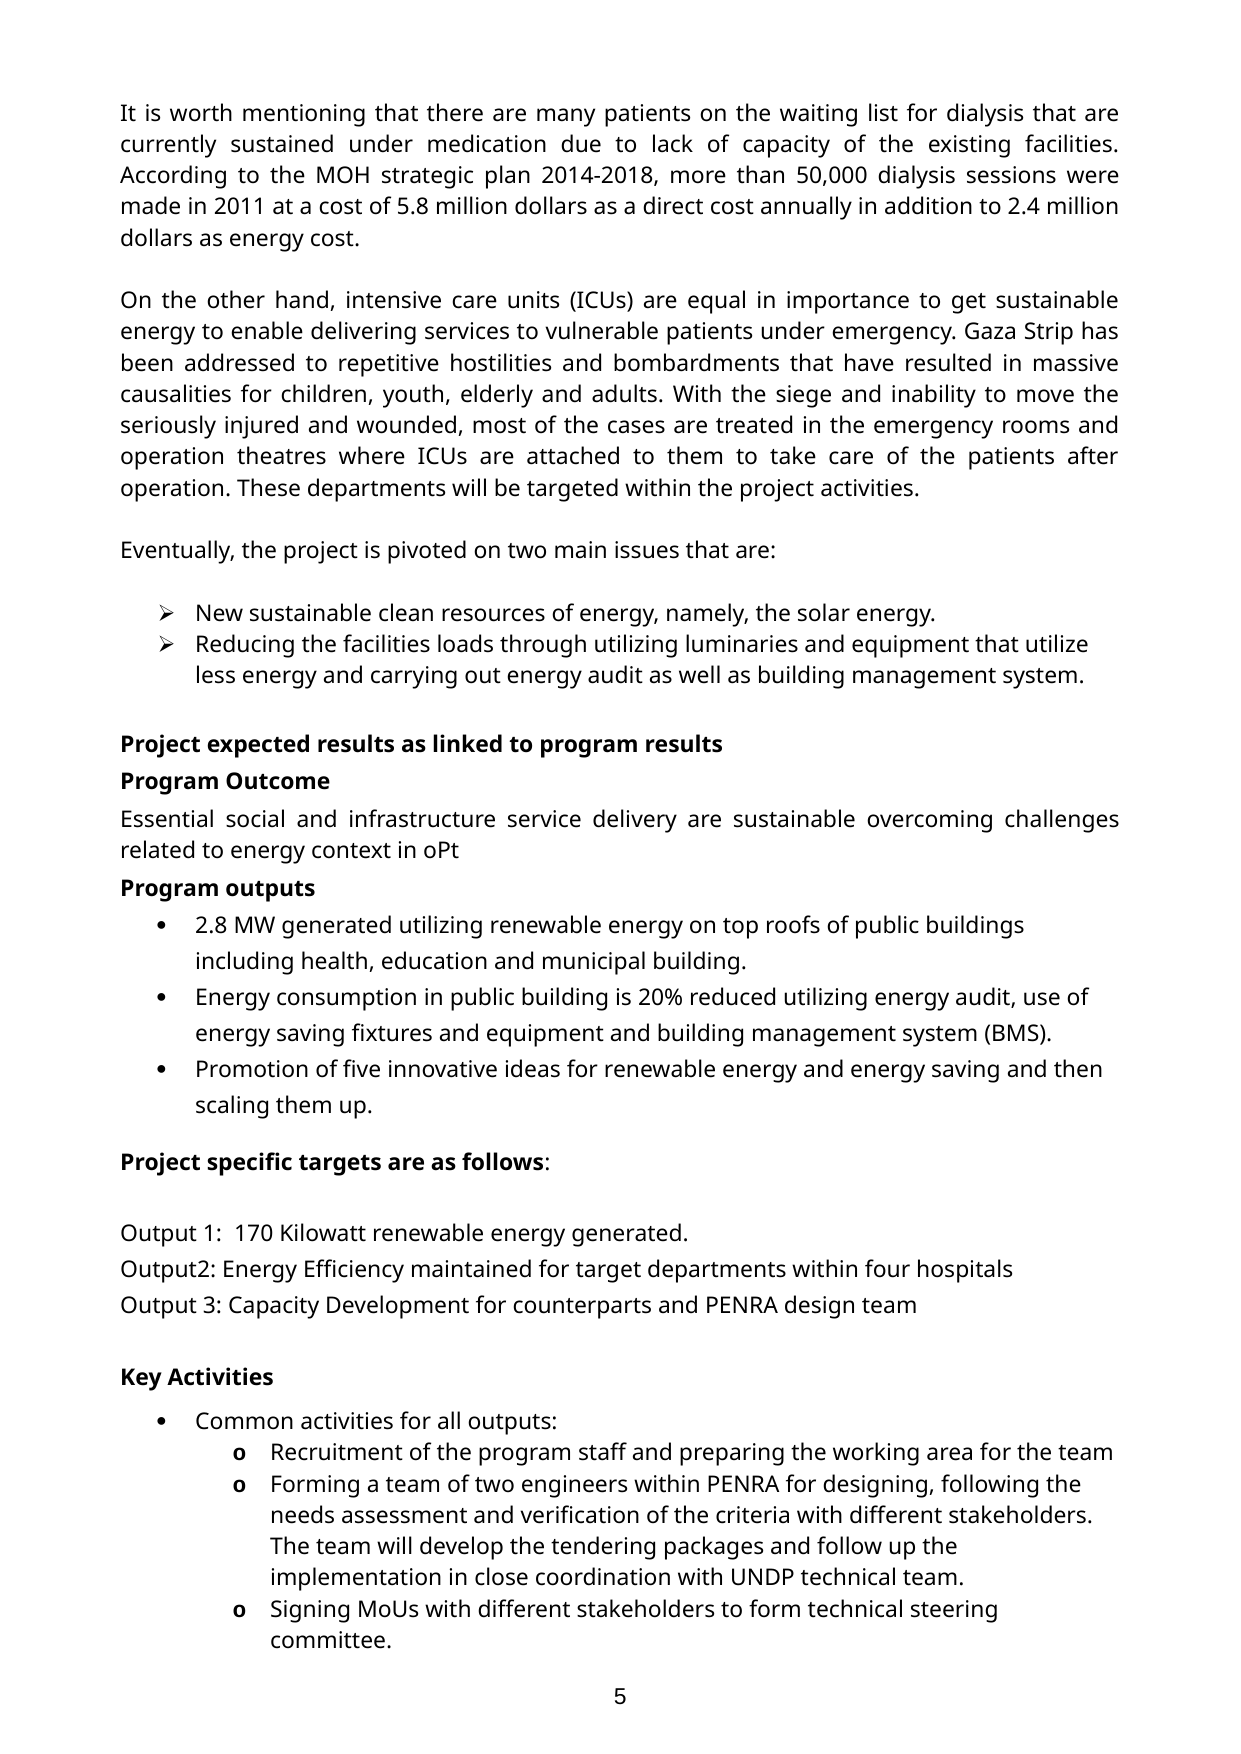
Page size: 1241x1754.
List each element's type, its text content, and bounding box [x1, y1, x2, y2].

text On the other hand, intensive care units (ICUs) are equal in importance to get sustainable energy to enable delivering services to vulnerable patients under emergency. Gaza Strip has been addressed to repetitive hostilities and bombardments that have resulted in massive causalities for children, youth, elderly and adults. With the siege and inability to move the seriously injured and wounded, most of the cases are treated in the emergency rooms and operation theatres where ICUs are attached to them to take care of the patients after operation. These departments will be targeted within the project activities. [120, 284, 1120, 503]
text Output2: Energy Efficiency maintained for target departments within four hospitals [120, 1253, 1120, 1284]
text Essential social and infrastructure service delivery are sustainable overcoming challenges related to energy context in oPt [120, 803, 1120, 865]
text Project expected results as linked to program results [120, 728, 1120, 759]
text Program Outcome [120, 765, 1120, 797]
list Promotion of five innovative ideas for renewable energy and energy saving and then scaling them up. [157, 1053, 1120, 1120]
text It is worth mentioning that there are many patients on the waiting list for dialysis that are currently sustained under medication due to lack of capacity of the existing facilities. According to the MOH strategic plan 2014-2018, more than 50,000 dialysis sessions were made in 2011 at a cost of 5.8 million dollars as a direct cost annually in addition to 2.4 million dollars as energy cost. [120, 97, 1120, 253]
list Signing MoUs with different stakeholders to form technical steering committee. [232, 1593, 1120, 1655]
list Energy consumption in public building is 20% reduced utilizing energy audit, use of energy saving fixtures and equipment and building management system (BMS). [157, 981, 1120, 1048]
text Program outputs [120, 872, 1120, 903]
list Recruitment of the program staff and preparing the working area for the team [232, 1436, 1120, 1467]
list Forming a team of two engineers within PENRA for designing, following the needs assessment and verification of the criteria with different stakeholders. The team will develop the tendering packages and follow up the implementation in close coordination with UNDP technical team. [232, 1467, 1120, 1593]
list New sustainable clean resources of energy, namely, the solar energy. [157, 597, 1120, 628]
list Common activities for all outputs: [157, 1405, 1120, 1436]
list 2.8 MW generated utilizing renewable energy on top roofs of public buildings including health, education and municipal building. [157, 909, 1120, 976]
text Eventually, the project is pivoted on two main issues that are: [120, 534, 1120, 565]
text Key Activities [120, 1361, 1120, 1392]
text Project specific targets are as follows: [120, 1146, 1120, 1177]
list Reducing the facilities loads through utilizing luminaries and equipment that utilize less energy and carrying out energy audit as well as building management system. [157, 628, 1120, 690]
text Output 1: 170 Kilowatt renewable energy generated. [120, 1217, 1120, 1249]
text Output 3: Capacity Development for counterparts and PENRA design team [120, 1289, 1120, 1321]
